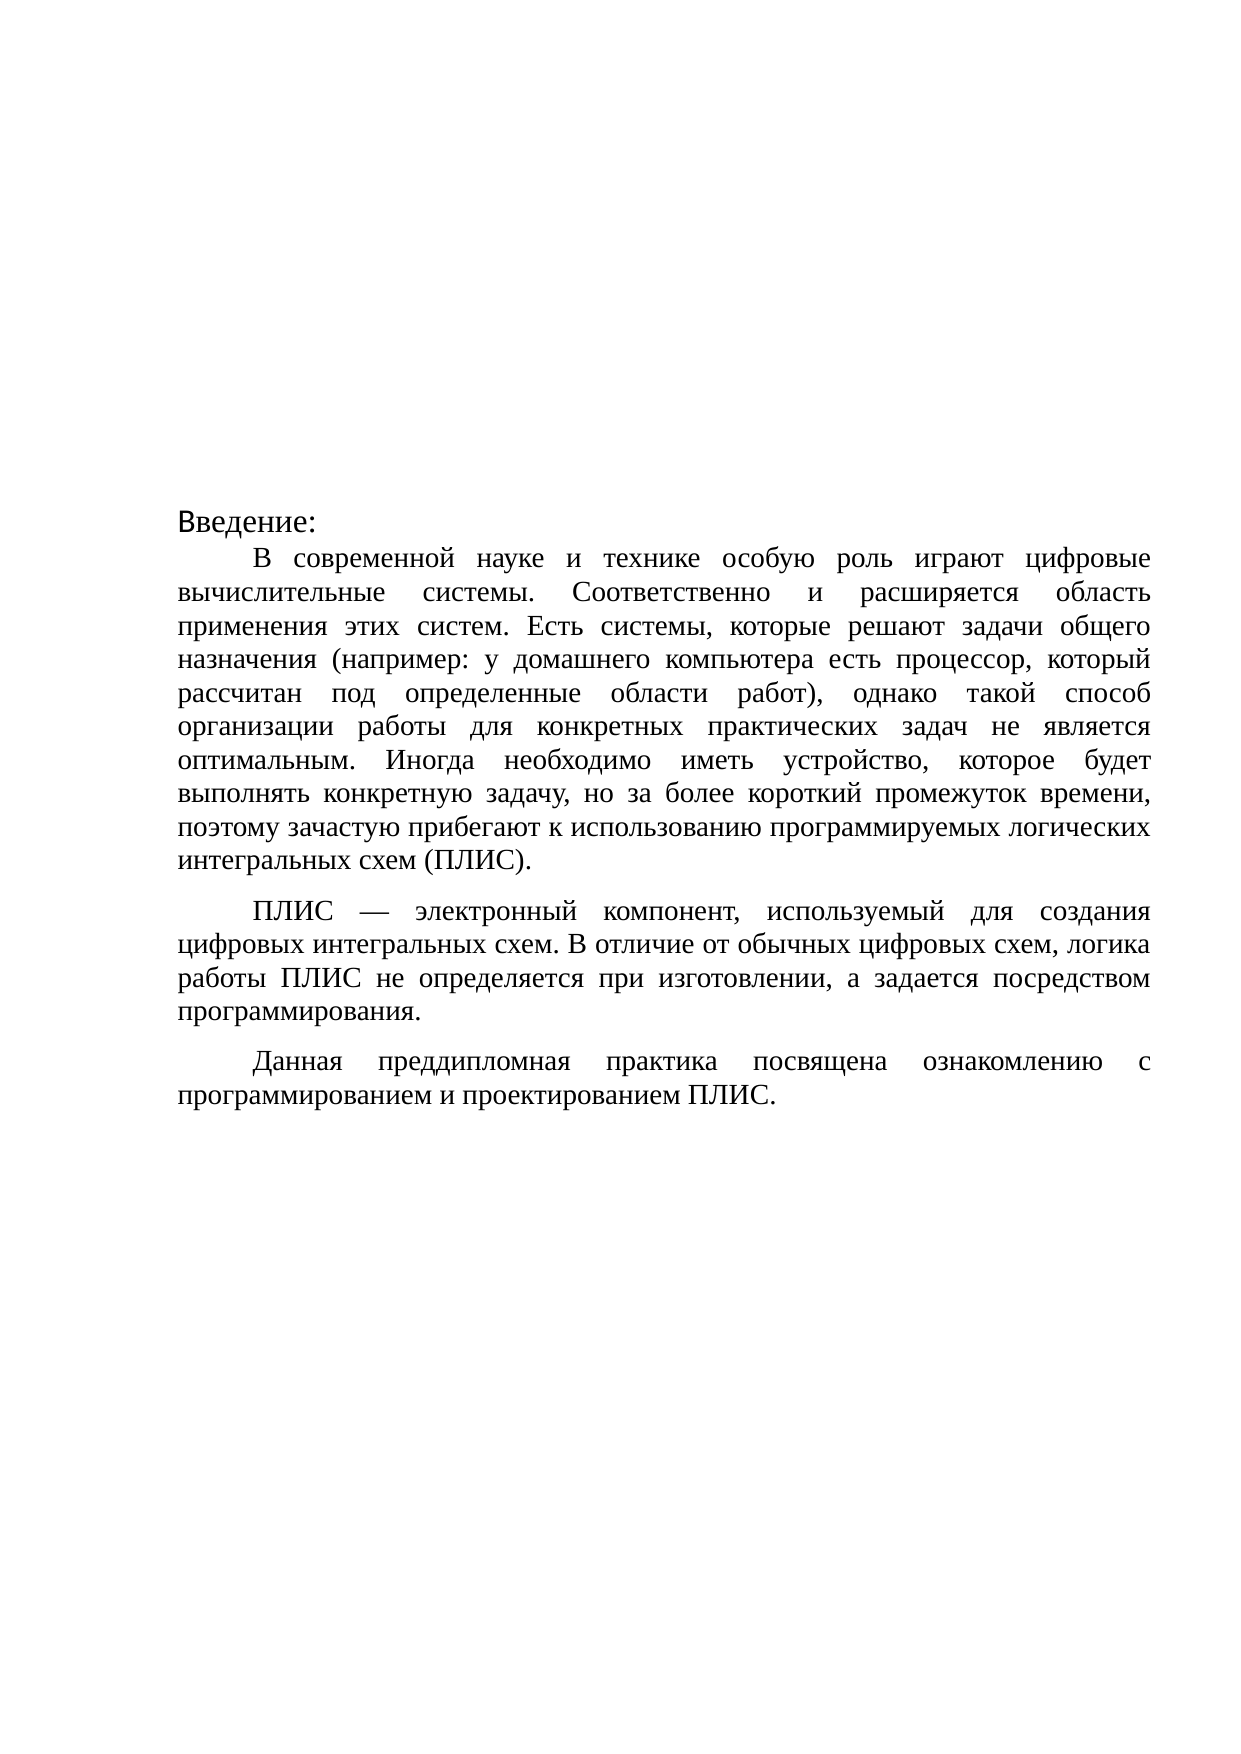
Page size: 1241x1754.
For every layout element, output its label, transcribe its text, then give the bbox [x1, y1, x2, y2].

text Данная преддипломная практика посвящена ознакомлению с программированием и проектированием ПЛИС. [177, 1043, 1152, 1111]
subtitle Введение: [177, 500, 1152, 541]
text В современной науке и технике особую роль играют цифровые вычислительные системы. Соответственно и расширяется область применения этих систем. Есть системы, которые решают задачи общего назначения (например: у домашнего компьютера есть процессор, который рассчитан под определенные области работ), однако такой способ организации работы для конкретных практических задач не является оптимальным. Иногда необходимо иметь устройство, которое будет выполнять конкретную задачу, но за более короткий промежуток времени, поэтому зачастую прибегают к использованию программируемых логических интегральных схем (ПЛИС). [177, 541, 1152, 876]
text ПЛИС — электронный компонент, используемый для создания цифровых интегральных схем. В отличие от обычных цифровых схем, логика работы ПЛИС не определяется при изготовлении, а задается посредством программирования. [177, 893, 1152, 1027]
